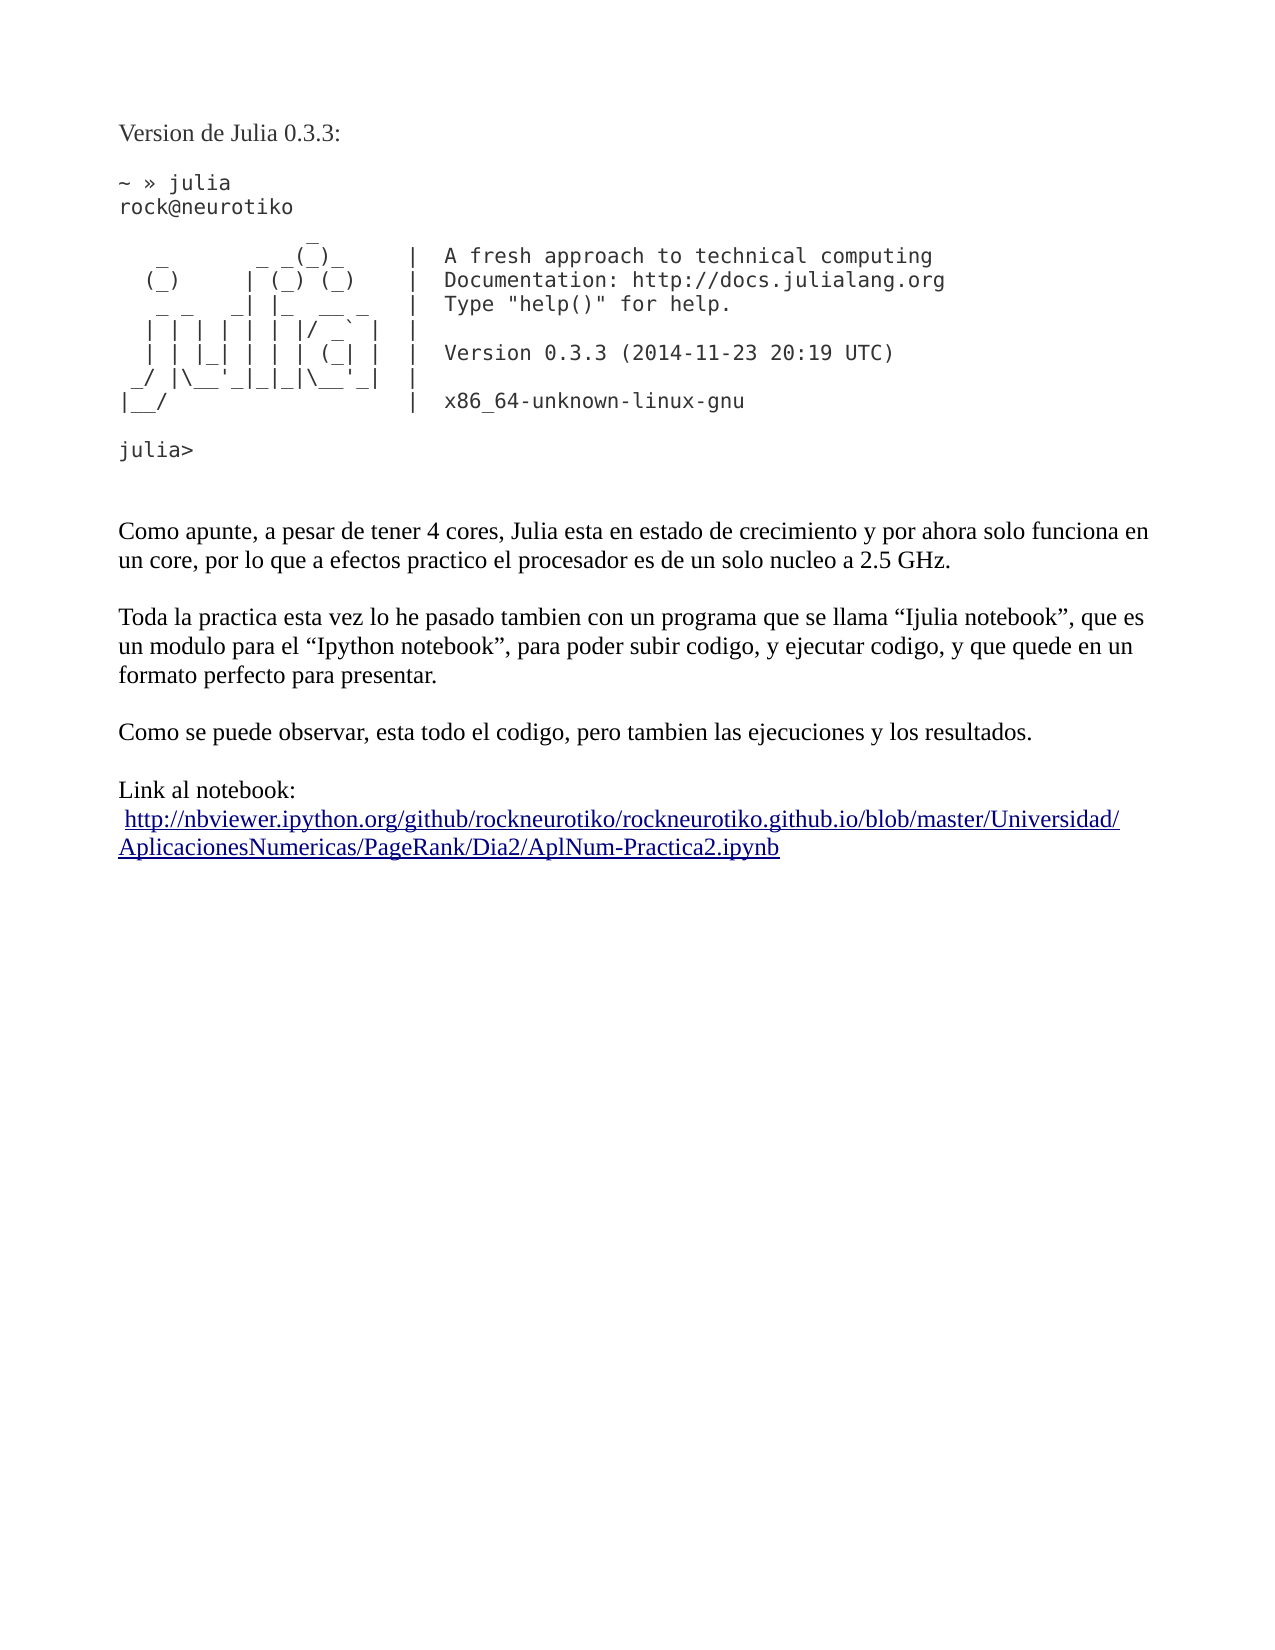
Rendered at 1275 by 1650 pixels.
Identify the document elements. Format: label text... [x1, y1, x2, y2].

text _/ |\__'_|_|_|\__'_| | [118, 365, 1157, 389]
text Link al notebook: [118, 775, 1157, 804]
text ~ » julia rock@neurotiko [118, 171, 1157, 220]
text Version de Julia 0.3.3: [118, 118, 1157, 147]
text _ _ _| |_ __ _ | Type "help()" for help. [118, 292, 1157, 317]
text |__/ | x86_64-unknown-linux-gnu [118, 389, 1157, 414]
text Como se puede observar, esta todo el codigo, pero tambien las ejecuciones y los resultados. [118, 717, 1157, 746]
text Toda la practica esta vez lo he pasado tambien con un programa que se llama “Ijulia notebook”, que es un modulo para el “Ipython notebook”, para poder subir codigo, y ejecutar codigo, y que quede en un formato perfecto para presentar. [118, 602, 1157, 689]
text | | | | | | |/ _` | | [118, 317, 1157, 341]
text _ _ _(_)_ | A fresh approach to technical computing [118, 244, 1157, 268]
text Como apunte, a pesar de tener 4 cores, Julia esta en estado de crecimiento y por ahora solo funciona en un core, por lo que a efectos practico el procesador es de un solo nucleo a 2.5 GHz. [118, 516, 1157, 574]
text (_) | (_) (_) | Documentation: http://docs.julialang.org [118, 268, 1157, 292]
text julia> [118, 438, 1157, 462]
text _ [118, 220, 1157, 244]
text http://nbviewer.ipython.org/github/rockneurotiko/rockneurotiko.github.io/blob/master/Universidad/AplicacionesNumericas/PageRank/Dia2/AplNum-Practica2.ipynb [118, 804, 1157, 861]
text | | |_| | | | (_| | | Version 0.3.3 (2014-11-23 20:19 UTC) [118, 341, 1157, 365]
